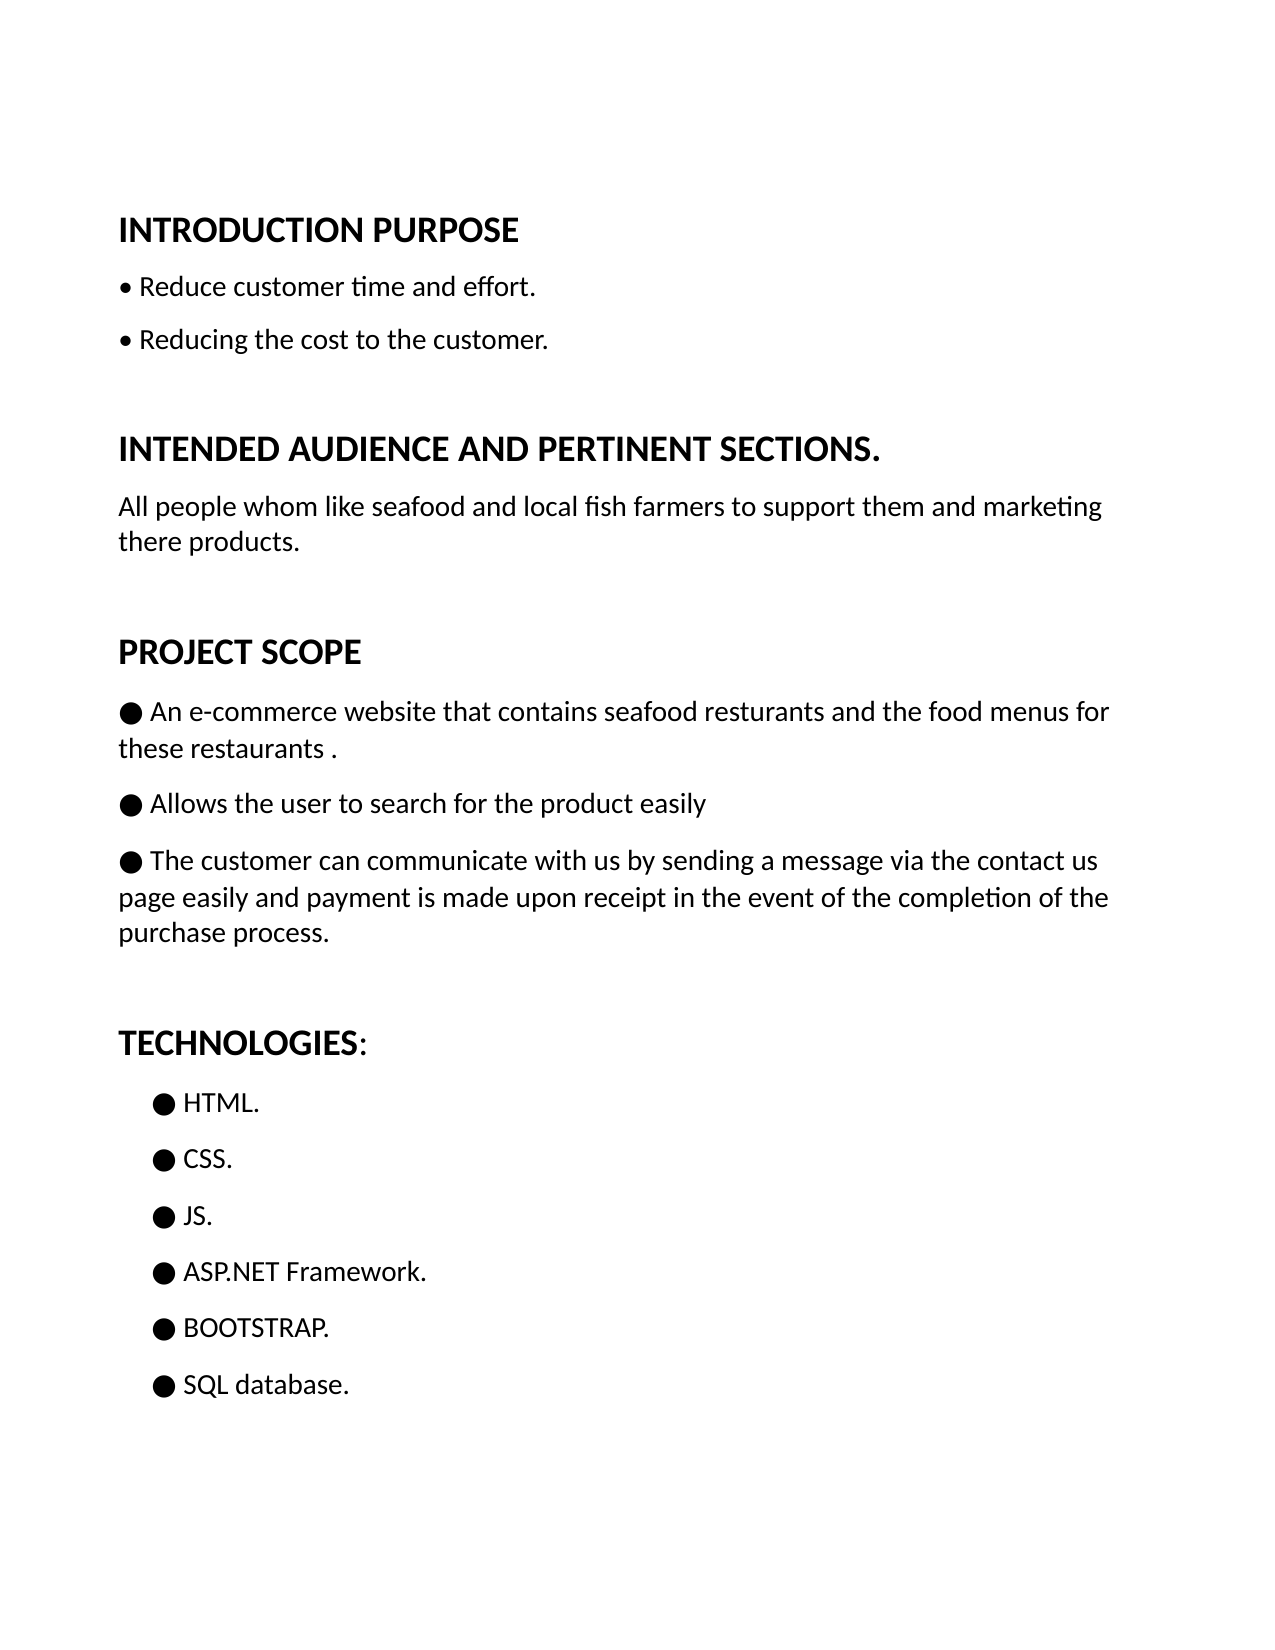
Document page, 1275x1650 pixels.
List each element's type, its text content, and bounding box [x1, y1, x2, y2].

text All people whom like seafood and local fish farmers to support them and marketing there products. [118, 488, 1157, 559]
text • Reducing the cost to the customer. [118, 321, 1157, 356]
text • Reduce customer time and effort. [118, 268, 1157, 304]
text INTRODUCTION PURPOSE [118, 206, 1157, 252]
text ● An e-commerce website that contains seafood resturants and the food menus for these restaurants . [118, 691, 1157, 766]
text ● HTML. [118, 1081, 1157, 1121]
text ● ASP.NET Framework. [118, 1250, 1157, 1290]
text INTENDED AUDIENCE AND PERTINENT SECTIONS. [118, 425, 1157, 471]
text ● BOOTSTRAP. [118, 1307, 1157, 1346]
text PROJECT SCOPE [118, 628, 1157, 674]
text TECHNOLOGIES: [118, 1019, 1157, 1065]
text ● SQL database. [118, 1363, 1157, 1432]
text ● CSS. [118, 1138, 1157, 1177]
text ● Allows the user to search for the product easily [118, 783, 1157, 822]
text ● The customer can communicate with us by sending a message via the contact us page easily and payment is made upon receipt in the event of the completion of the purchase process. [118, 839, 1157, 950]
text ● JS. [118, 1194, 1157, 1234]
